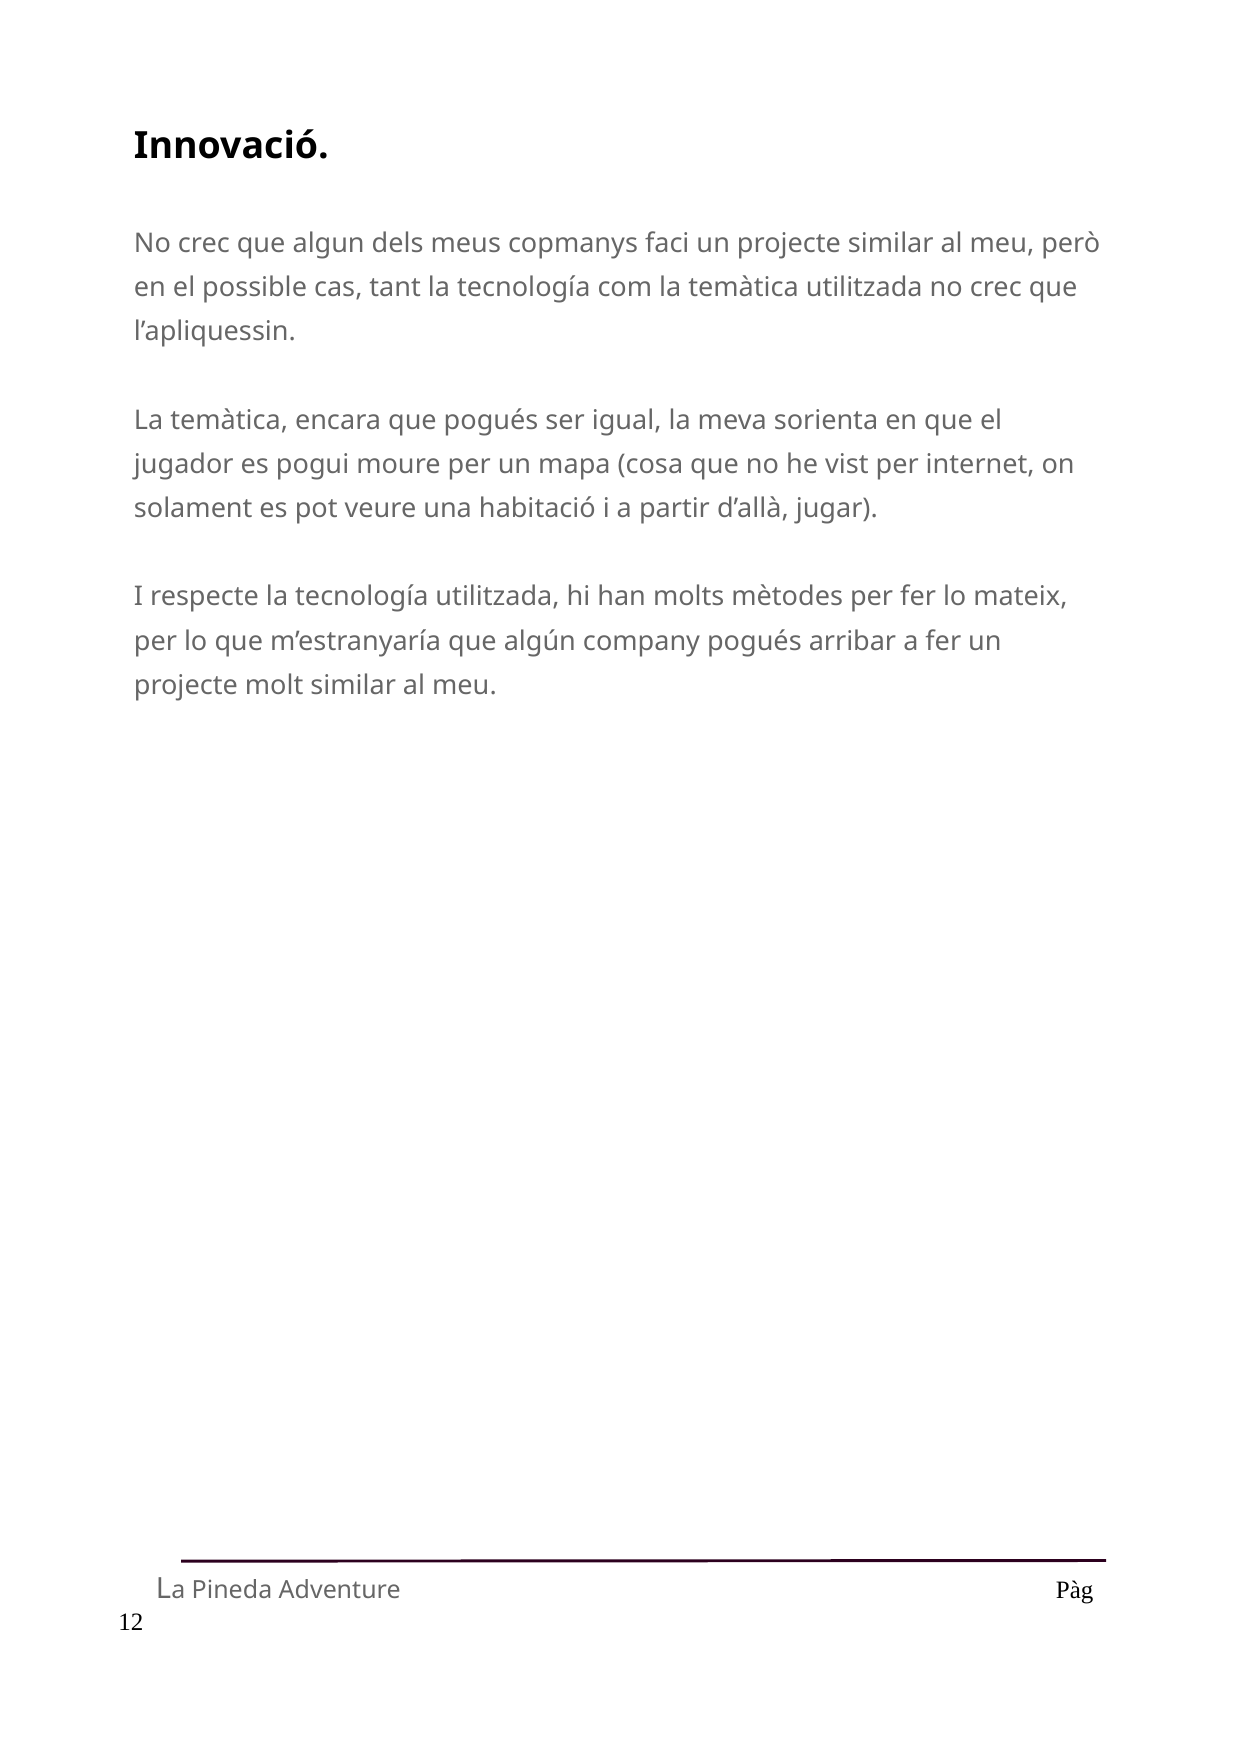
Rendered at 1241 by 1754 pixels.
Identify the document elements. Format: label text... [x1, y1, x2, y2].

text Innovació. [134, 118, 1106, 169]
text I respecte la tecnología utilitzada, hi han molts mètodes per fer lo mateix, per lo que m’estranyaría que algún company pogués arribar a fer un projecte molt similar al meu. [134, 577, 1106, 702]
text La temàtica, encara que pogués ser igual, la meva sorienta en que el jugador es pogui moure per un mapa (cosa que no he vist per internet, on solament es pot veure una habitació i a partir d’allà, jugar). [134, 400, 1106, 525]
text No crec que algun dels meus copmanys faci un projecte similar al meu, però en el possible cas, tant la tecnología com la temàtica utilitzada no crec que l’apliquessin. [134, 223, 1106, 349]
